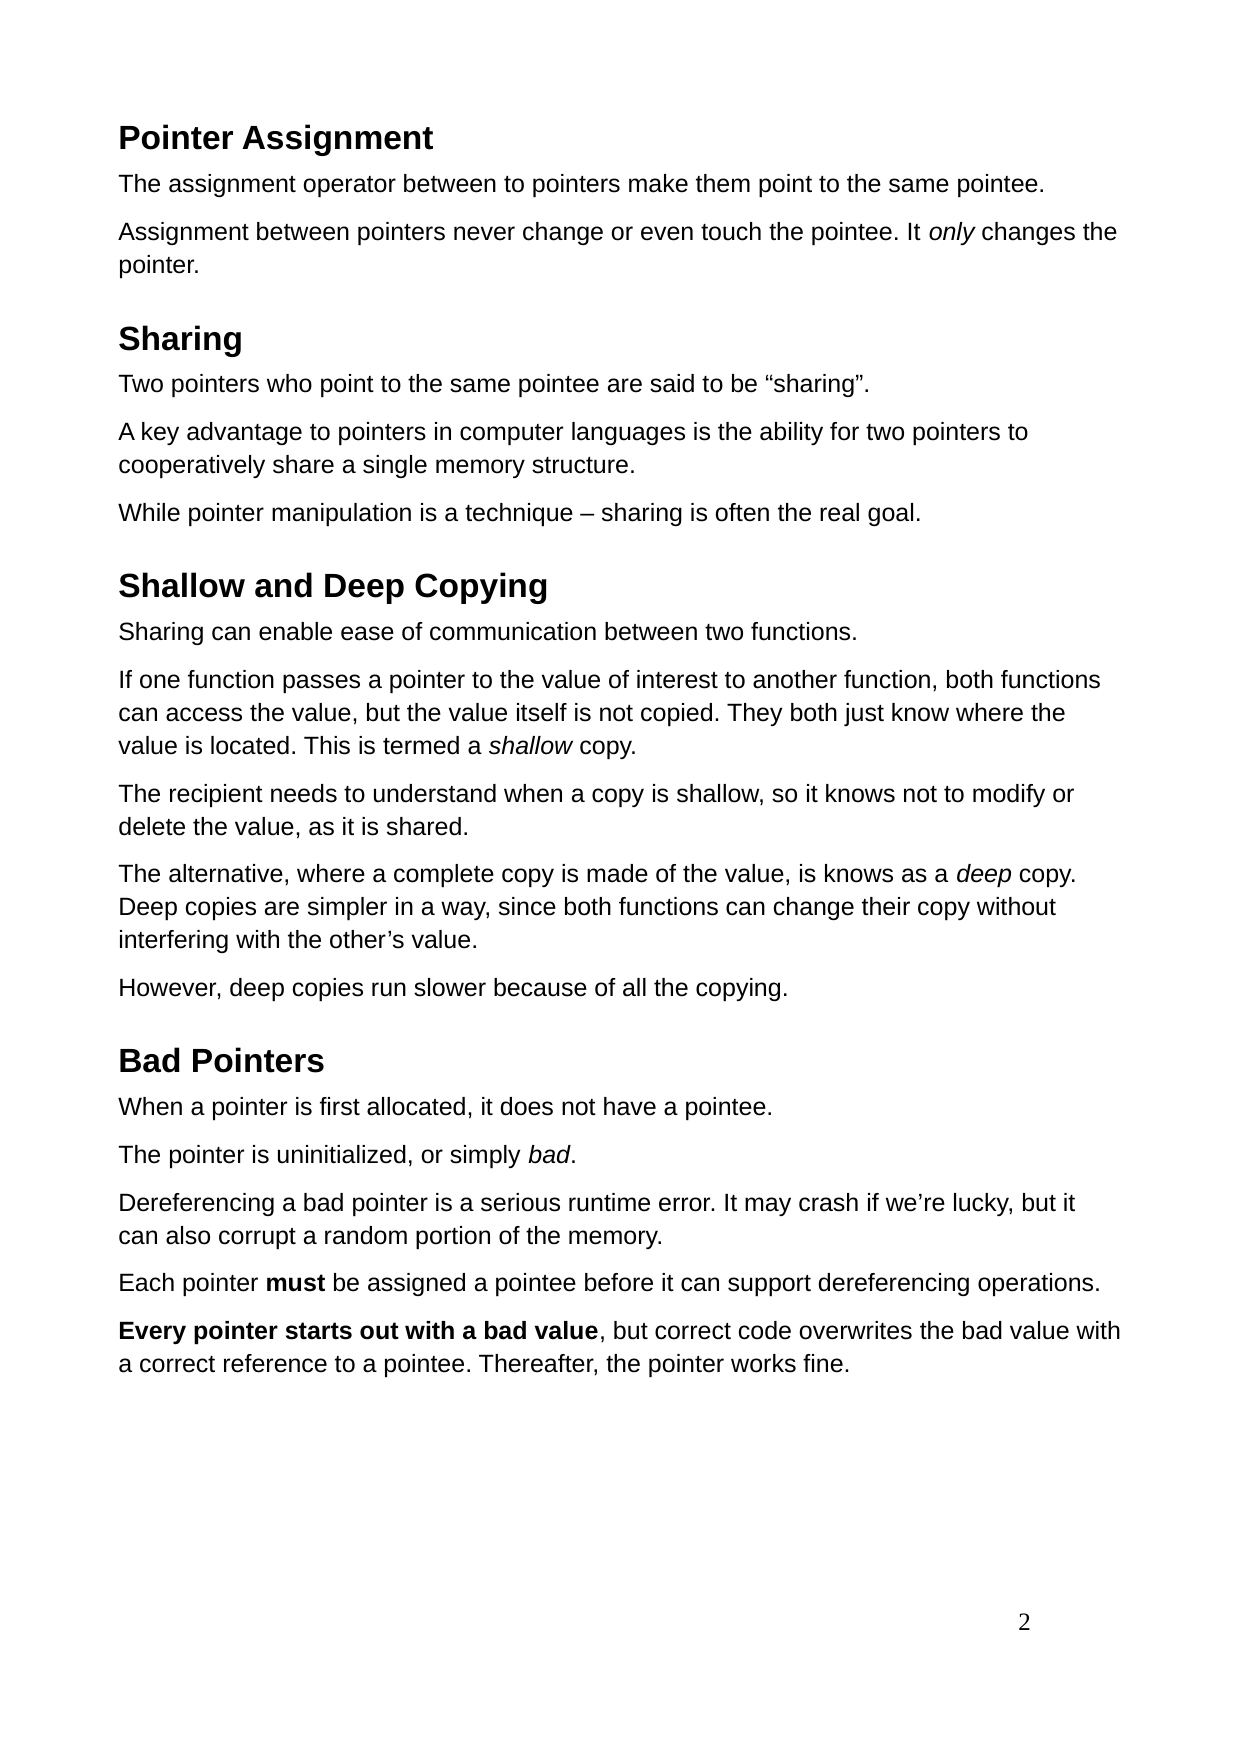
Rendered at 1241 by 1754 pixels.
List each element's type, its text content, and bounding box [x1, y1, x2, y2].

text The recipient needs to understand when a copy is shallow, so it knows not to modify or delete the value, as it is shared. [118, 778, 1122, 840]
text When a pointer is first allocated, it does not have a pointee. [118, 1092, 1122, 1121]
text Assignment between pointers never change or even touch the pointee. It only changes the pointer. [118, 217, 1122, 279]
text The assignment operator between to pointers make them point to the same pointee. [118, 169, 1122, 198]
text Sharing can enable ease of communication between two functions. [118, 617, 1122, 646]
subtitle Shallow and Deep Copying [118, 566, 1122, 605]
text If one function passes a pointer to the value of interest to another function, both functions can access the value, but the value itself is not copied. They both just know where the value is located. This is termed a shallow copy. [118, 665, 1122, 760]
text A key advantage to pointers in computer languages is the ability for two pointers to cooperatively share a single memory structure. [118, 417, 1122, 479]
subtitle Pointer Assignment [118, 118, 1122, 157]
text The alternative, where a complete copy is made of the value, is knows as a deep copy. Deep copies are simpler in a way, since both functions can change their copy without interfering with the other’s value. [118, 859, 1122, 954]
text The pointer is uninitialized, or simply bad. [118, 1140, 1122, 1169]
text Two pointers who point to the same pointee are said to be “sharing”. [118, 369, 1122, 398]
text However, deep copies run slower because of all the copying. [118, 973, 1122, 1002]
text While pointer manipulation is a technique – sharing is often the real goal. [118, 498, 1122, 526]
text Dereferencing a bad pointer is a serious runtime error. It may crash if we’re lucky, but it can also corrupt a random portion of the memory. [118, 1188, 1122, 1249]
text Each pointer must be assigned a pointee before it can support dereferencing operations. [118, 1268, 1122, 1297]
subtitle Sharing [118, 318, 1122, 357]
text Every pointer starts out with a bad value, but correct code overwrites the bad value with a correct reference to a pointee. Thereafter, the pointer works fine. [118, 1316, 1122, 1378]
subtitle Bad Pointers [118, 1041, 1122, 1080]
